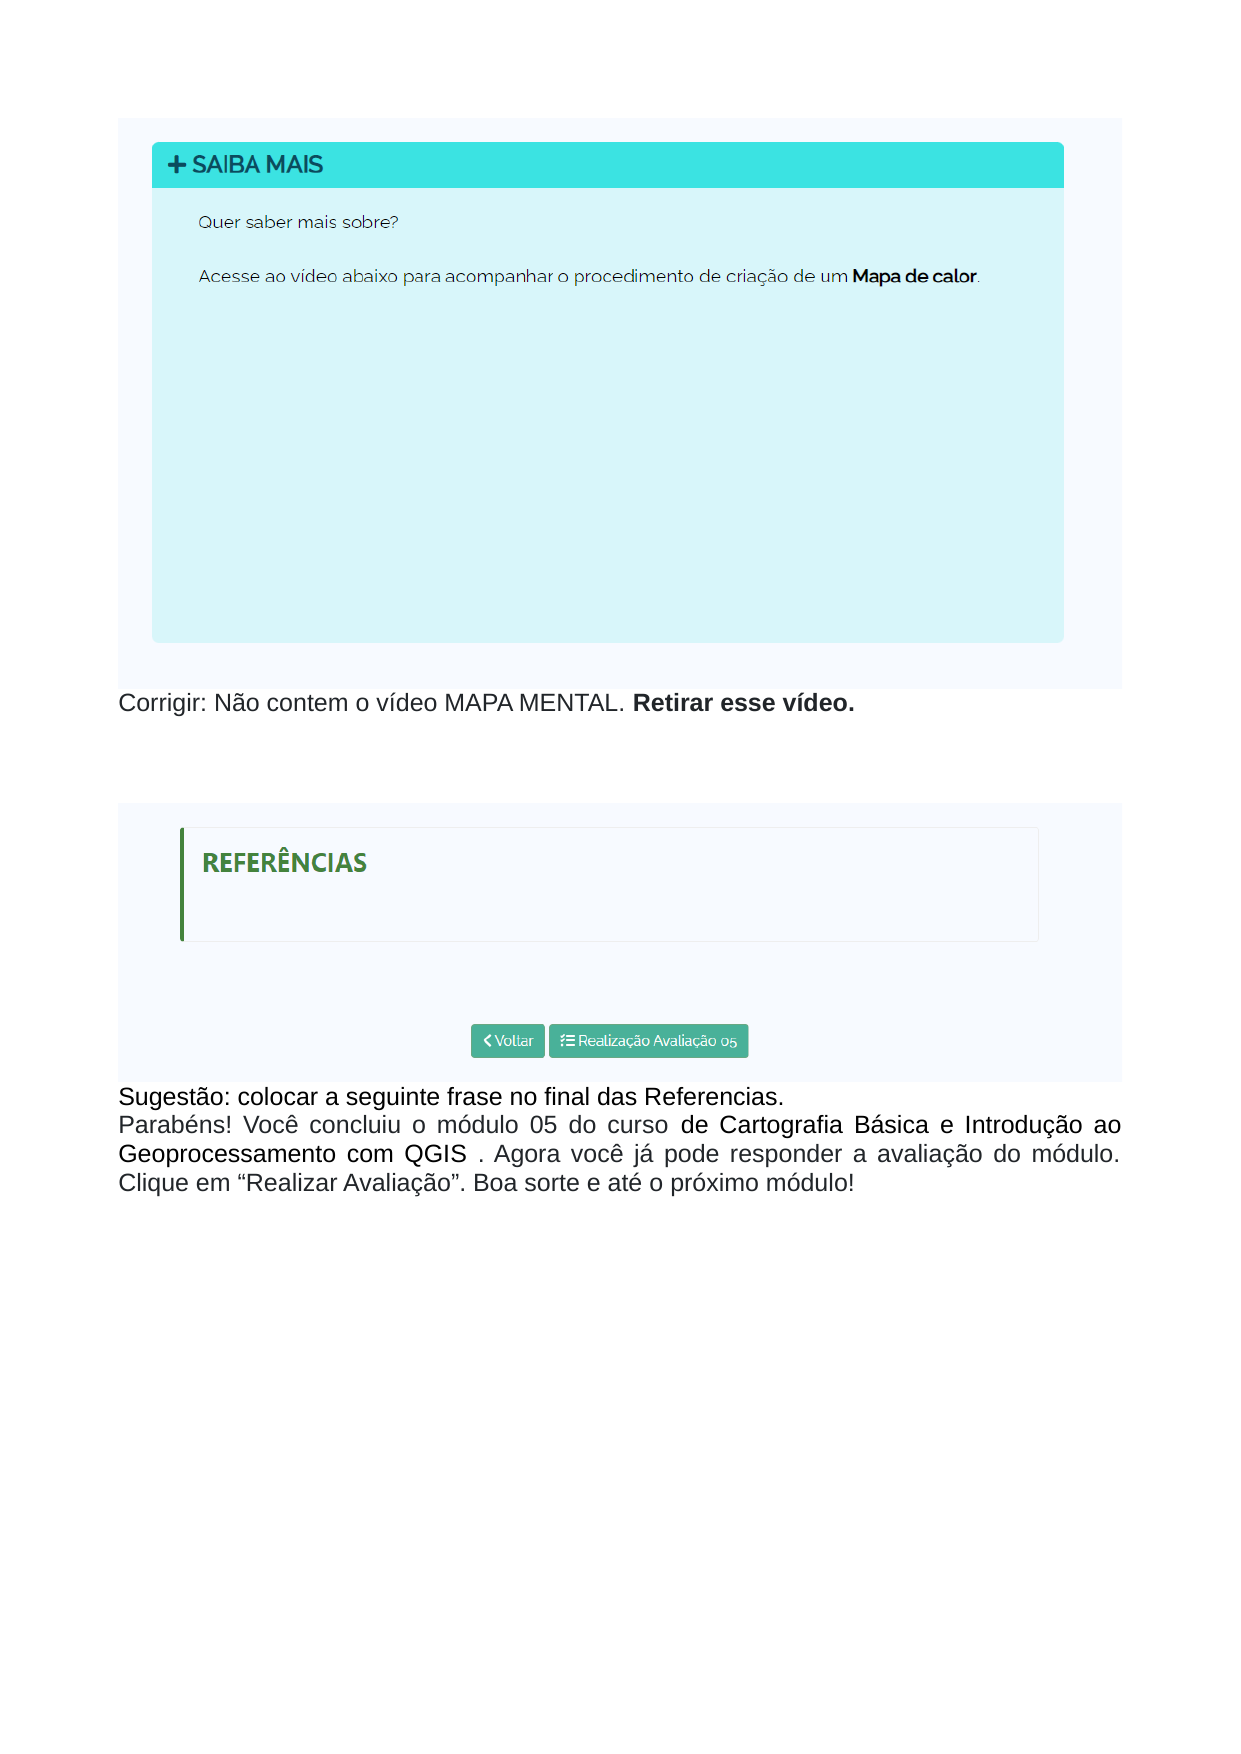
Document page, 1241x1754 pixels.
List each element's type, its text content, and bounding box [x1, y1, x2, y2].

text Sugestão: colocar a seguinte frase no final das Referencias. [118, 1082, 1122, 1110]
picture [118, 118, 1123, 689]
text Corrigir: Não contem o vídeo MAPA MENTAL. Retirar esse vídeo. [118, 689, 1122, 717]
picture [118, 803, 1123, 1082]
text Parabéns! Você concluiu o módulo 05 do curso de Cartografia Básica e Introdução ao Geoprocessamento com QGIS . Agora você já pode responder a avaliação do módulo. Clique em “Realizar Avaliação”. Boa sorte e até o próximo módulo! [118, 1110, 1122, 1196]
